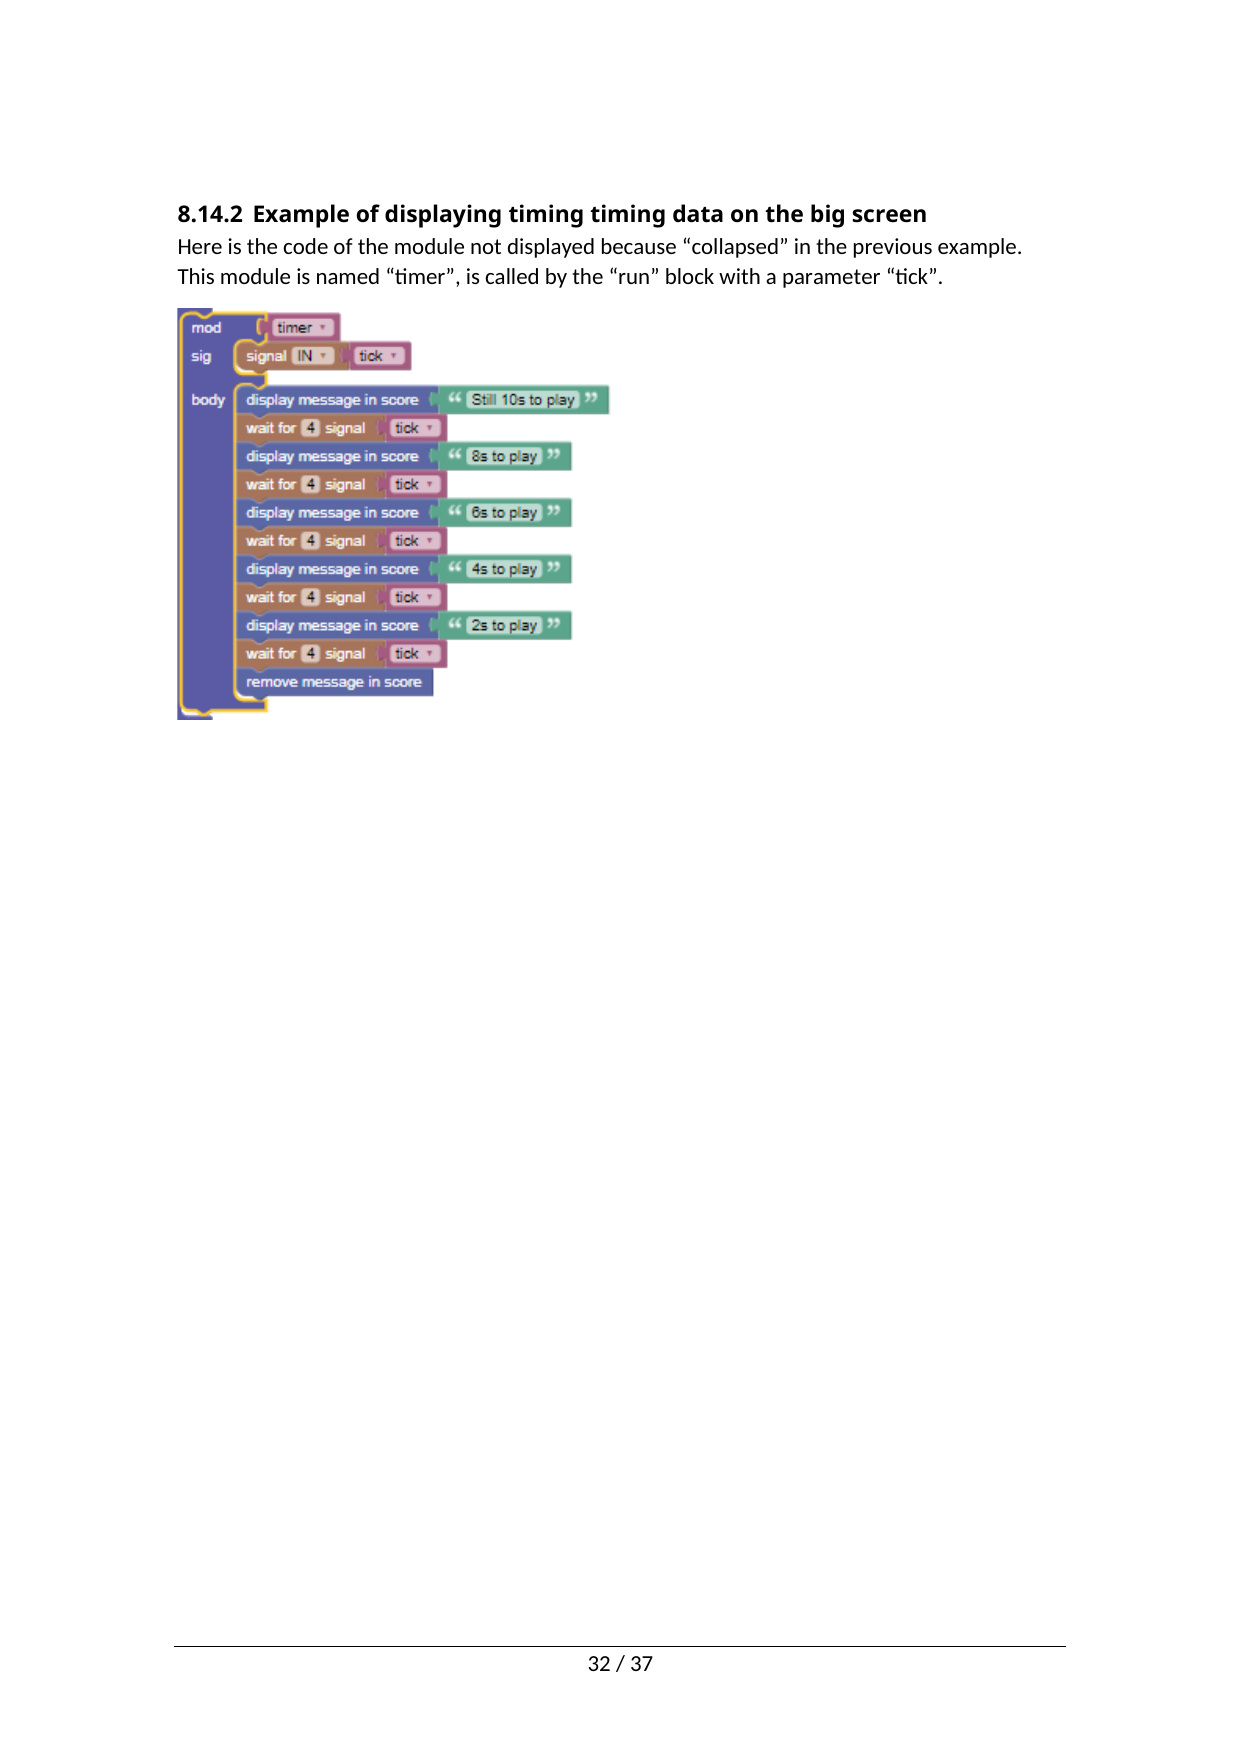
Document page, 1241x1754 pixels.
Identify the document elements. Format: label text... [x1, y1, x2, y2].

picture [177, 308, 634, 720]
subtitle Example of displaying timing timing data on the big screen [177, 198, 1063, 229]
text Here is the code of the module not displayed because “collapsed” in the previous example. This module is named “timer”, is called by the “run” block with a parameter “tick”. [177, 232, 1063, 290]
